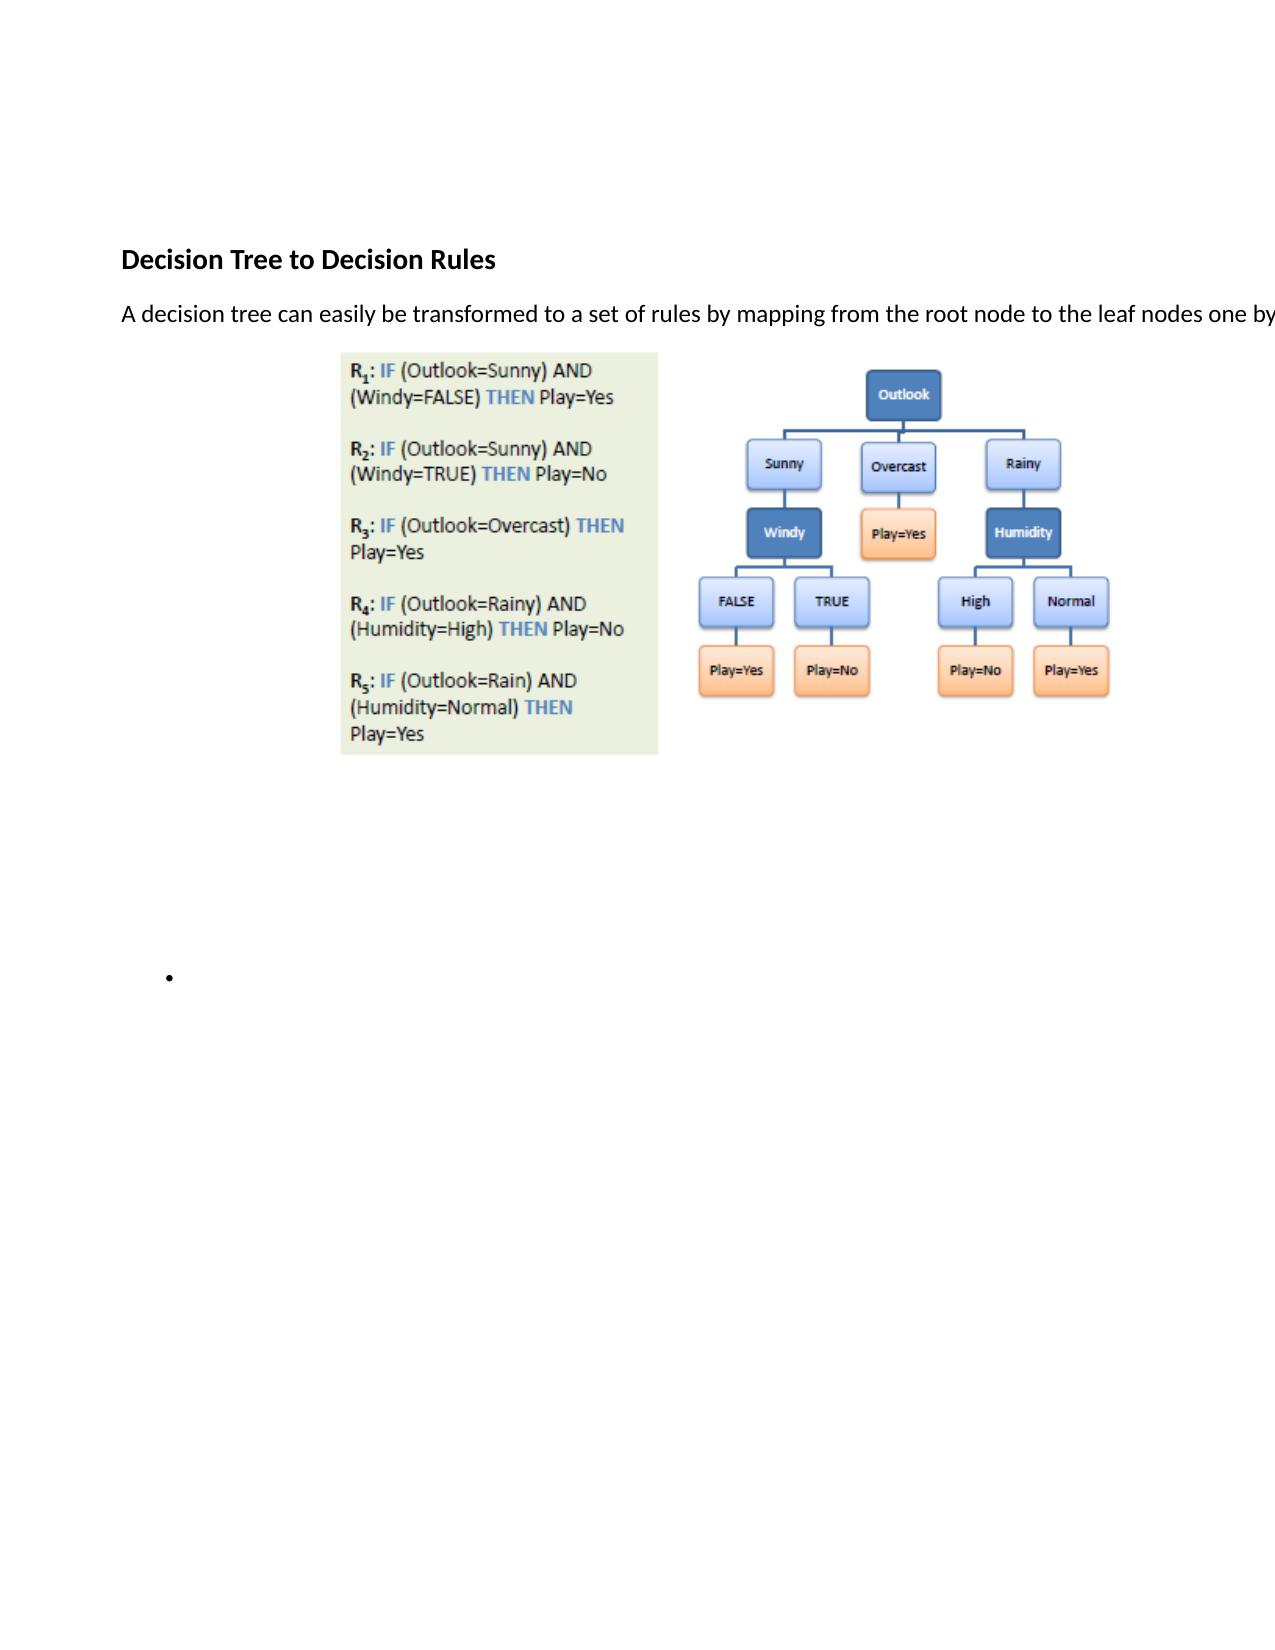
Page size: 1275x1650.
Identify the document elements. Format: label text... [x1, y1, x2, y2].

table_cell [118, 889, 1275, 958]
table_cell [118, 1101, 1275, 1143]
table_cell [118, 160, 1275, 224]
table_cell [118, 334, 1275, 806]
table_cell Decision Tree to Decision Rules [118, 224, 1275, 292]
table_cell [118, 1060, 1275, 1101]
picture [330, 337, 1121, 774]
table_cell [118, 999, 1275, 1059]
table_cell A decision tree can easily be transformed to a set of rules by mapping from the root node to the leaf nodes one by one. [118, 293, 1275, 334]
table_cell [118, 1143, 1275, 1185]
table_cell [118, 118, 1275, 160]
table_cell [118, 806, 1275, 847]
table_cell [118, 847, 1275, 889]
table_cell [118, 958, 1275, 999]
table_cell [118, 1185, 1275, 1227]
